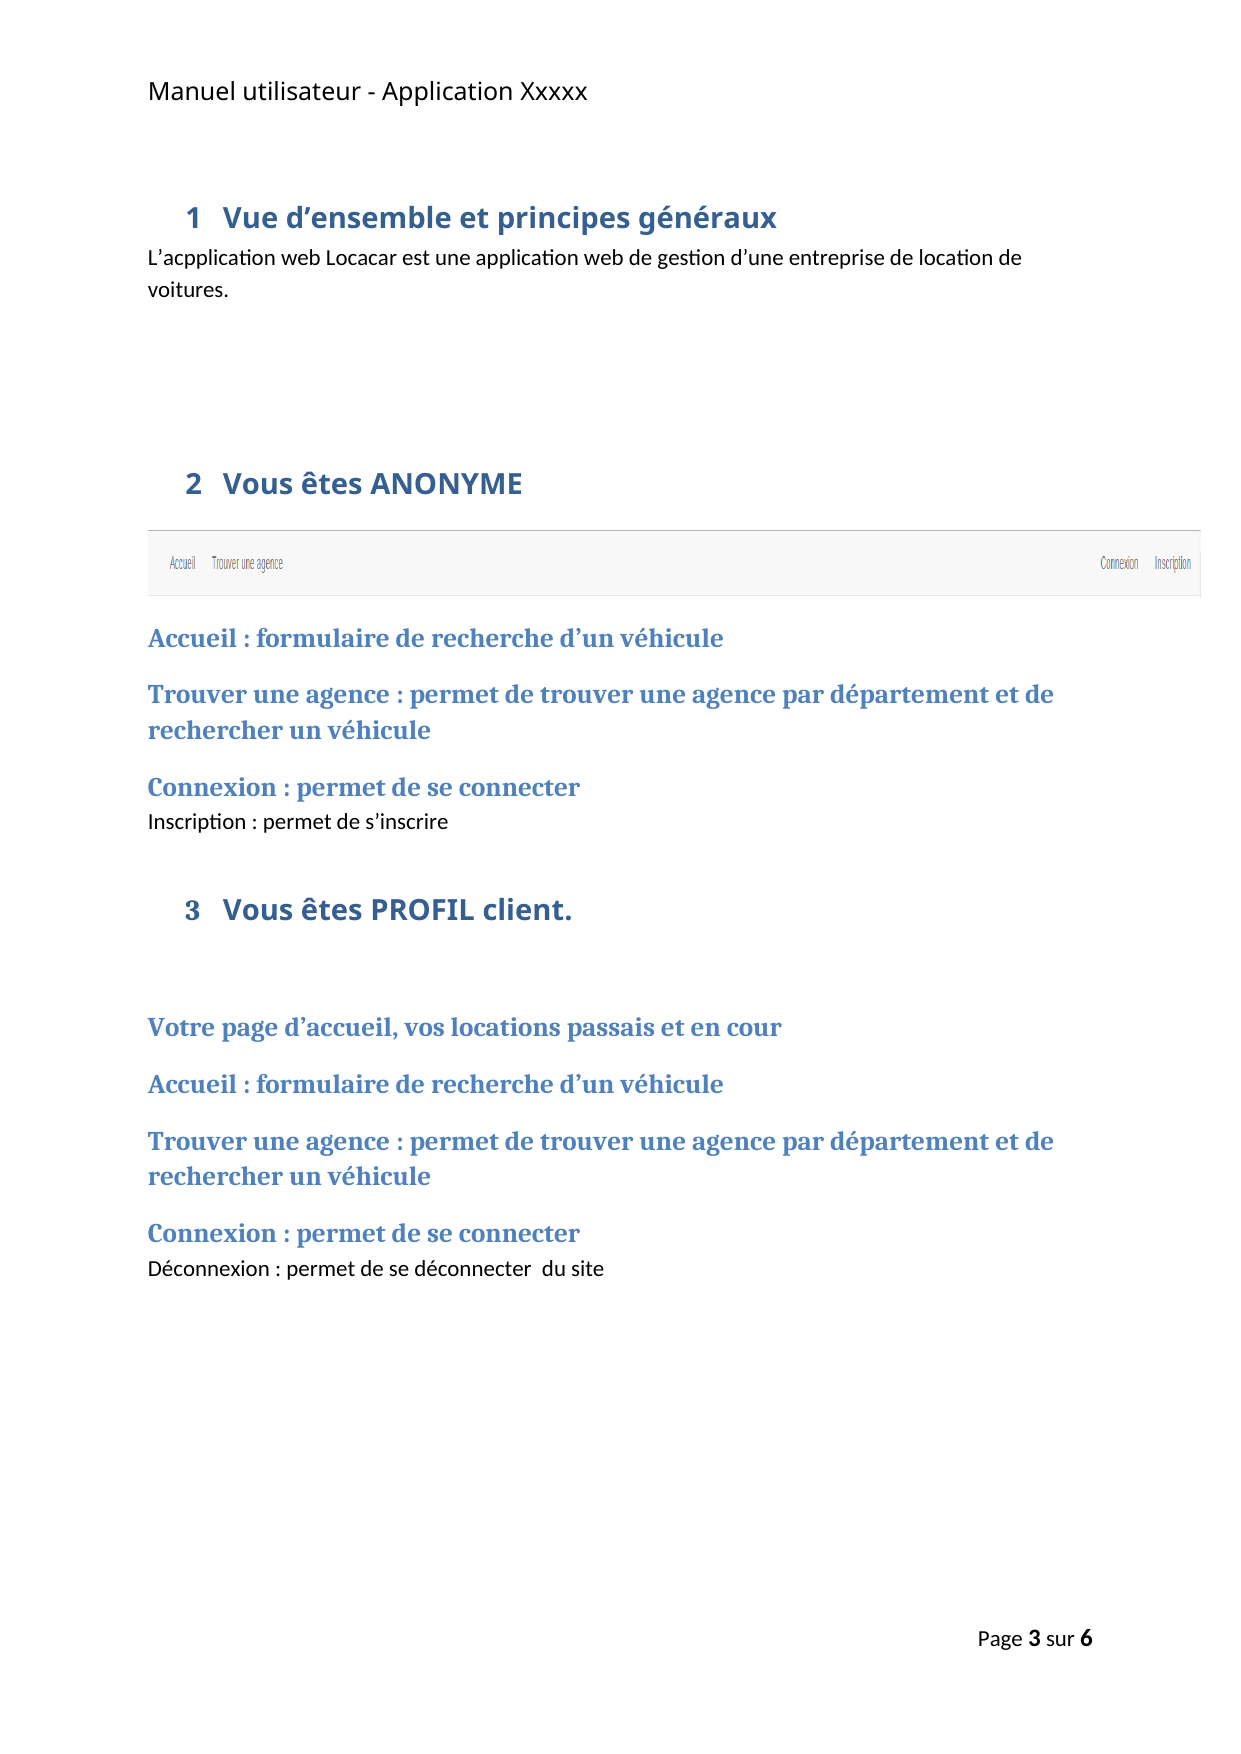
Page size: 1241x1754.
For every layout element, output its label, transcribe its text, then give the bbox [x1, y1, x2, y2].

text Inscription : permet de s’inscrire [148, 807, 1093, 835]
subtitle Connexion : permet de se connecter [148, 772, 1093, 803]
subtitle Accueil : formulaire de recherche d’un véhicule [148, 623, 1093, 654]
subtitle Trouver une agence : permet de trouver une agence par département et de rechercher un véhicule [148, 679, 1093, 746]
subtitle Accueil : formulaire de recherche d’un véhicule [148, 1069, 1093, 1100]
subtitle Vue d’ensemble et principes généraux [185, 198, 1093, 237]
subtitle Vous êtes PROFIL client. [185, 889, 1093, 929]
subtitle Votre page d’accueil, vos locations passais et en cour [148, 1012, 1093, 1044]
text Déconnexion : permet de se déconnecter du site [148, 1254, 1093, 1282]
text L’acpplication web Locacar est une application web de gestion d’une entreprise de location de voitures. [148, 243, 1093, 303]
picture [147, 530, 1201, 598]
subtitle Vous êtes ANONYME [185, 464, 1093, 503]
subtitle Connexion : permet de se connecter [148, 1218, 1093, 1249]
subtitle Trouver une agence : permet de trouver une agence par département et de rechercher un véhicule [148, 1126, 1093, 1192]
